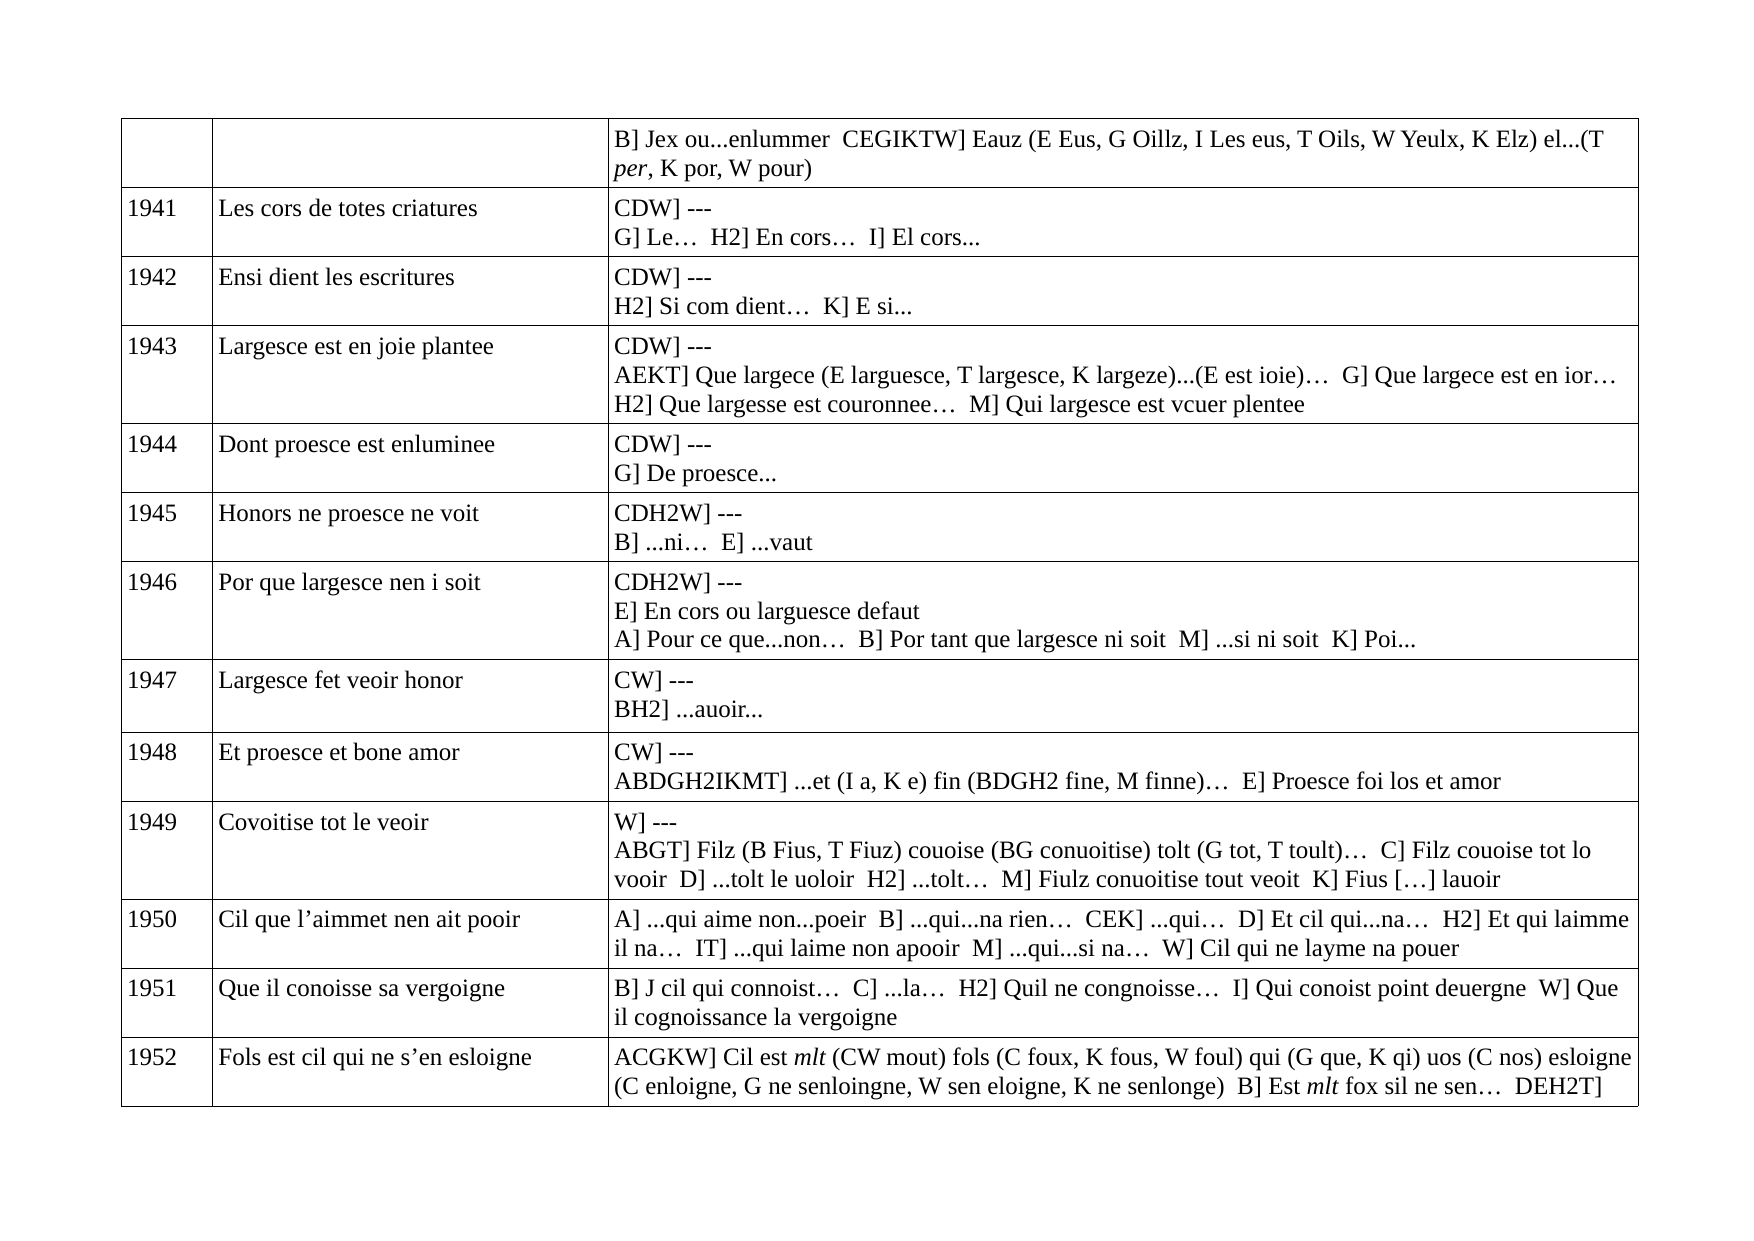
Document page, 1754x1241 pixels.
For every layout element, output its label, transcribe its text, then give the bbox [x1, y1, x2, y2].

table_cell CDW] --- H2] Si com dient… K] E si... [609, 257, 1638, 325]
table_cell Honors ne proesce ne voit [213, 493, 608, 561]
table_cell 1947 [122, 660, 212, 732]
table_cell Covoitise tot le veoir [213, 802, 608, 898]
table_cell 1944 [122, 424, 212, 492]
table_cell 1948 [122, 733, 212, 801]
table_cell CW] --- ABDGH2IKMT] ...et (I a, K e) fin (BDGH2 fine, M finne)… E] Proesce foi los et amor [609, 733, 1638, 801]
table_cell [122, 119, 212, 187]
table_cell CDW] --- G] Le… H2] En cors… I] El cors... [609, 188, 1638, 256]
table_cell 1950 [122, 900, 212, 968]
table_cell Fols est cil qui ne s’en esloigne [213, 1038, 608, 1106]
table_cell 1949 [122, 802, 212, 898]
table_cell 1941 [122, 188, 212, 256]
table_cell Largesce est en joie plantee [213, 326, 608, 423]
table_cell Ensi dient les escritures [213, 257, 608, 325]
table_cell CDH2W] --- E] En cors ou larguesce defaut A] Pour ce que...non… B] Por tant que largesce ni soit M] ...si ni soit K] Poi... [609, 562, 1638, 659]
table_cell Largesce fet veoir honor [213, 660, 608, 732]
table_cell 1946 [122, 562, 212, 659]
table_cell Et proesce et bone amor [213, 733, 608, 801]
table_cell ACGKW] Cil est mlt (CW mout) fols (C foux, K fous, W foul) qui (G que, K qi) uos (C nos) esloigne (C enloigne, G ne senloingne, W sen eloigne, K ne senlonge) B] Est mlt fox sil ne sen… DEH2T] [609, 1038, 1638, 1106]
table_cell 1943 [122, 326, 212, 423]
table_cell CDW] --- G] De proesce... [609, 424, 1638, 492]
table_cell W] --- ABGT] Filz (B Fius, T Fiuz) couoise (BG conuoitise) tolt (G tot, T toult)… C] Filz couoise tot lo vooir D] ...tolt le uoloir H2] ...tolt… M] Fiulz conuoitise tout veoit K] Fius […] lauoir [609, 802, 1638, 898]
table_cell CDH2W] --- B] ...ni… E] ...vaut [609, 493, 1638, 561]
table_cell Cil que l’aimmet nen ait pooir [213, 900, 608, 968]
table_cell CDW] --- AEKT] Que largece (E larguesce, T largesce, K largeze)...(E est ioie)… G] Que largece est en ior… H2] Que largesse est couronnee… M] Qui largesce est vcuer plentee [609, 326, 1638, 423]
table_cell --- B] Jex ou...enlummer CEGIKTW] Eauz (E Eus, G Oillz, I Les eus, T Oils, W Yeulx, K Elz) el...(T per, K por, W pour) [609, 119, 1638, 187]
table_cell 1951 [122, 969, 212, 1037]
table_cell [213, 119, 608, 187]
table_cell Que il conoisse sa vergoigne [213, 969, 608, 1037]
table_cell CW] --- BH2] ...auoir... [609, 660, 1638, 732]
table_cell 1945 [122, 493, 212, 561]
table_cell 1942 [122, 257, 212, 325]
table_cell B] J cil qui connoist… C] ...la… H2] Quil ne congnoisse… I] Qui conoist point deuergne W] Que il cognoissance la vergoigne [609, 969, 1638, 1037]
table_cell Dont proesce est enluminee [213, 424, 608, 492]
table_cell 1952 [122, 1038, 212, 1106]
table_cell Por que largesce nen i soit [213, 562, 608, 659]
table_cell Les cors de totes criatures [213, 188, 608, 256]
table_cell A] ...qui aime non...poeir B] ...qui...na rien… CEK] ...qui… D] Et cil qui...na… H2] Et qui laimme il na… IT] ...qui laime non apooir M] ...qui...si na… W] Cil qui ne layme na pouer [609, 900, 1638, 968]
